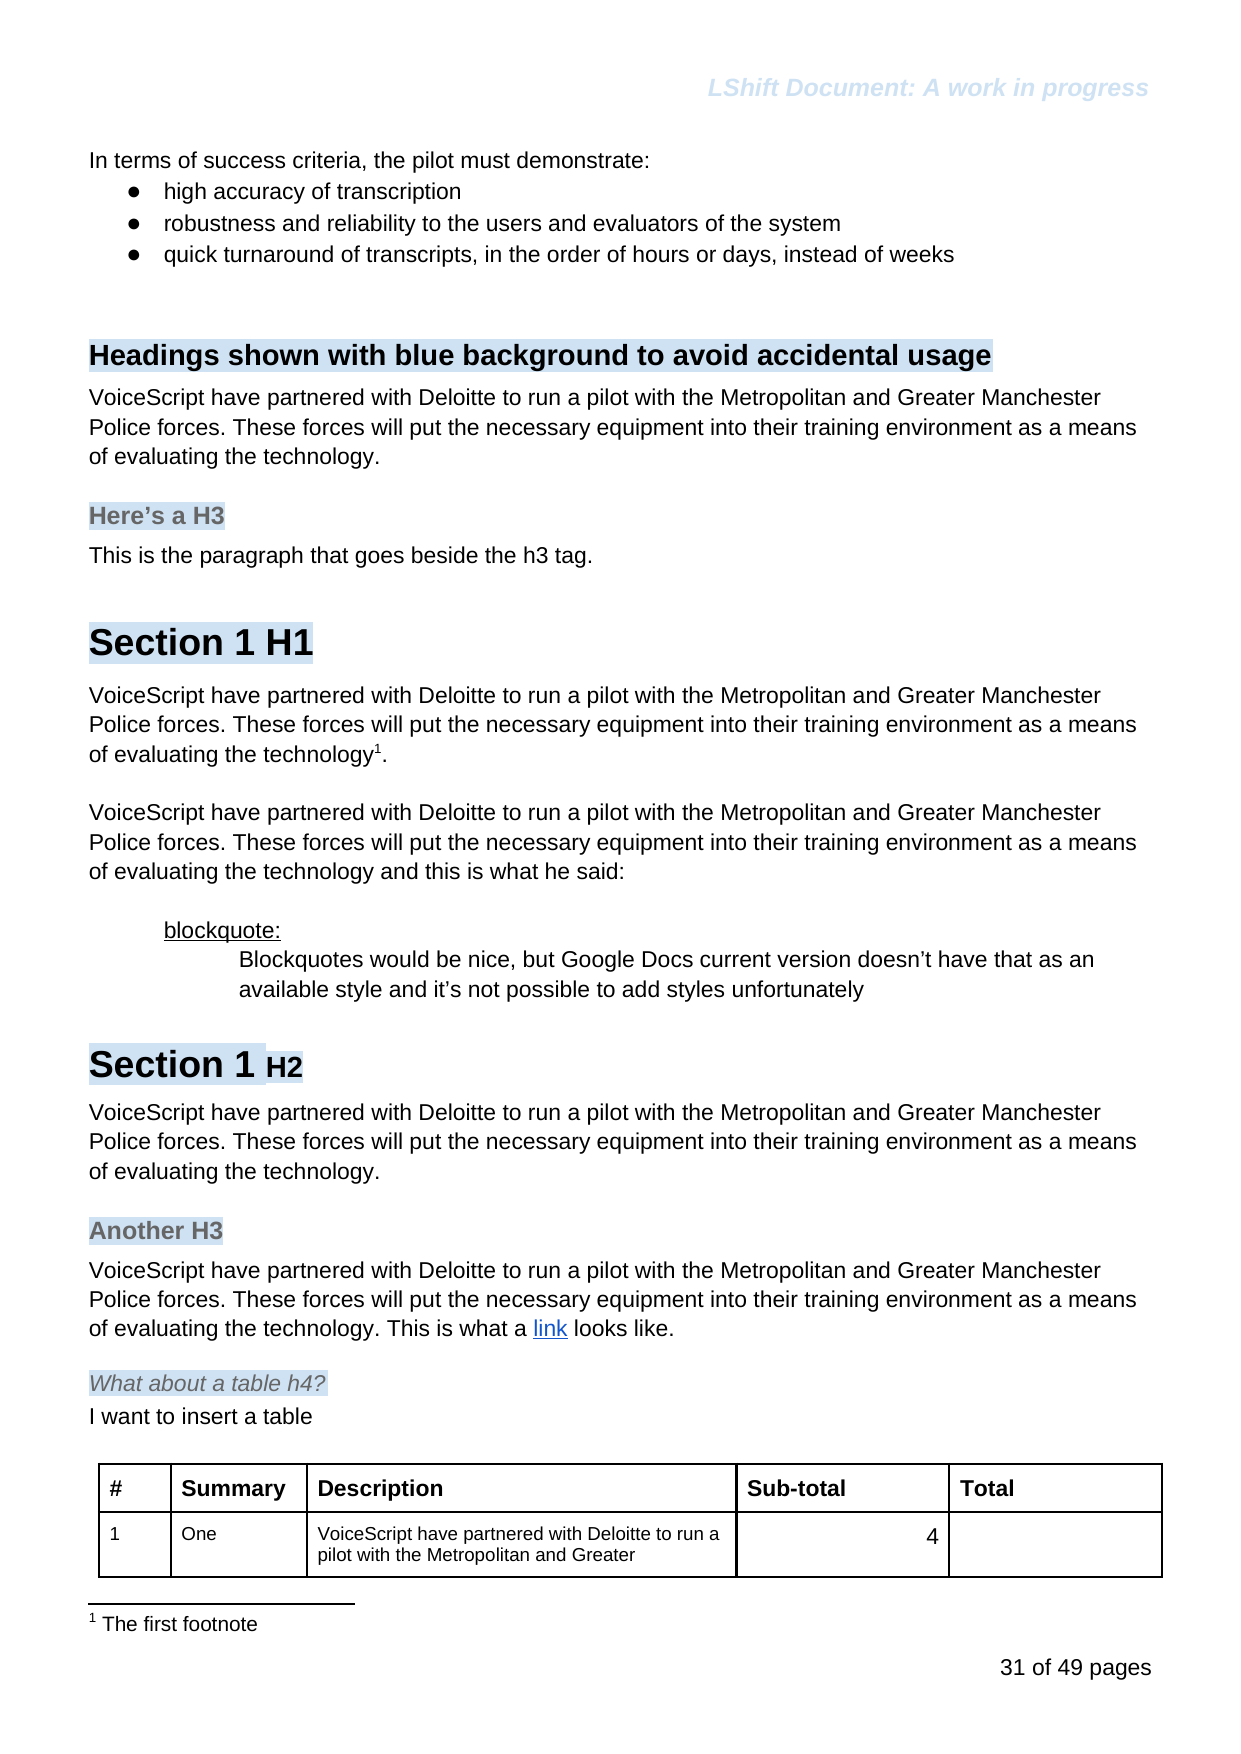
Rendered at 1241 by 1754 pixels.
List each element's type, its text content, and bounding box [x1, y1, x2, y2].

text I want to insert a table [88, 1404, 1152, 1429]
list high accuracy of transcription [126, 177, 1152, 204]
subtitle Headings shown with blue background to avoid accidental usage [993, 339, 1152, 372]
table_header Description [308, 1465, 735, 1511]
text VoiceScript have partnered with Deloitte to run a pilot with the Metropolitan and Greater Manchester Police forces. These forces will put the necessary equipment into their training environment as a means of evaluating the technology. [88, 1099, 1152, 1184]
list quick turnaround of transcripts, in the order of hours or days, instead of weeks [126, 240, 1152, 268]
subtitle Section 1 H1 [313, 622, 1152, 664]
table_cell 4 [738, 1513, 948, 1576]
text VoiceScript have partnered with Deloitte to run a pilot with the Metropolitan and Greater Manchester Police forces. These forces will put the necessary equipment into their training environment as a means of evaluating the technology. [88, 682, 1152, 767]
subtitle Another H3 [223, 1217, 1152, 1245]
text This is the paragraph that goes beside the h3 tag. [88, 542, 1152, 568]
subtitle Section 1 H2 [266, 1043, 1152, 1085]
table_header Sub-total [738, 1465, 948, 1511]
table_header # [100, 1465, 170, 1511]
table_cell One [172, 1513, 306, 1576]
text The first footnote [88, 1610, 1152, 1636]
subtitle What about a table h4? [328, 1370, 1152, 1396]
text Blockquotes would be nice, but Google Docs current version doesn’t have that as an available style and it’s not possible to add styles unfortunately [238, 947, 1152, 1002]
list robustness and reliability to the users and evaluators of the system [126, 209, 1152, 236]
table_cell [950, 1513, 1161, 1576]
table_header Total [950, 1465, 1161, 1511]
text VoiceScript have partnered with Deloitte to run a pilot with the Metropolitan and Greater Manchester Police forces. These forces will put the necessary equipment into their training environment as a means of evaluating the technology and this is what he said: [88, 800, 1152, 884]
table_cell VoiceScript have partnered with Deloitte to run a pilot with the Metropolitan and Greater [308, 1513, 735, 1576]
subtitle Here’s a H3 [225, 502, 1152, 530]
table_cell 1 [100, 1513, 170, 1576]
text blockquote: [163, 917, 1152, 943]
text In terms of success criteria, the pilot must demonstrate: [88, 147, 1152, 173]
table_header Summary [172, 1465, 306, 1511]
text VoiceScript have partnered with Deloitte to run a pilot with the Metropolitan and Greater Manchester Police forces. These forces will put the necessary equipment into their training environment as a means of evaluating the technology. [88, 385, 1152, 469]
text VoiceScript have partnered with Deloitte to run a pilot with the Metropolitan and Greater Manchester Police forces. These forces will put the necessary equipment into their training environment as a means of evaluating the technology. This is what a link looks like. [88, 1257, 1152, 1342]
